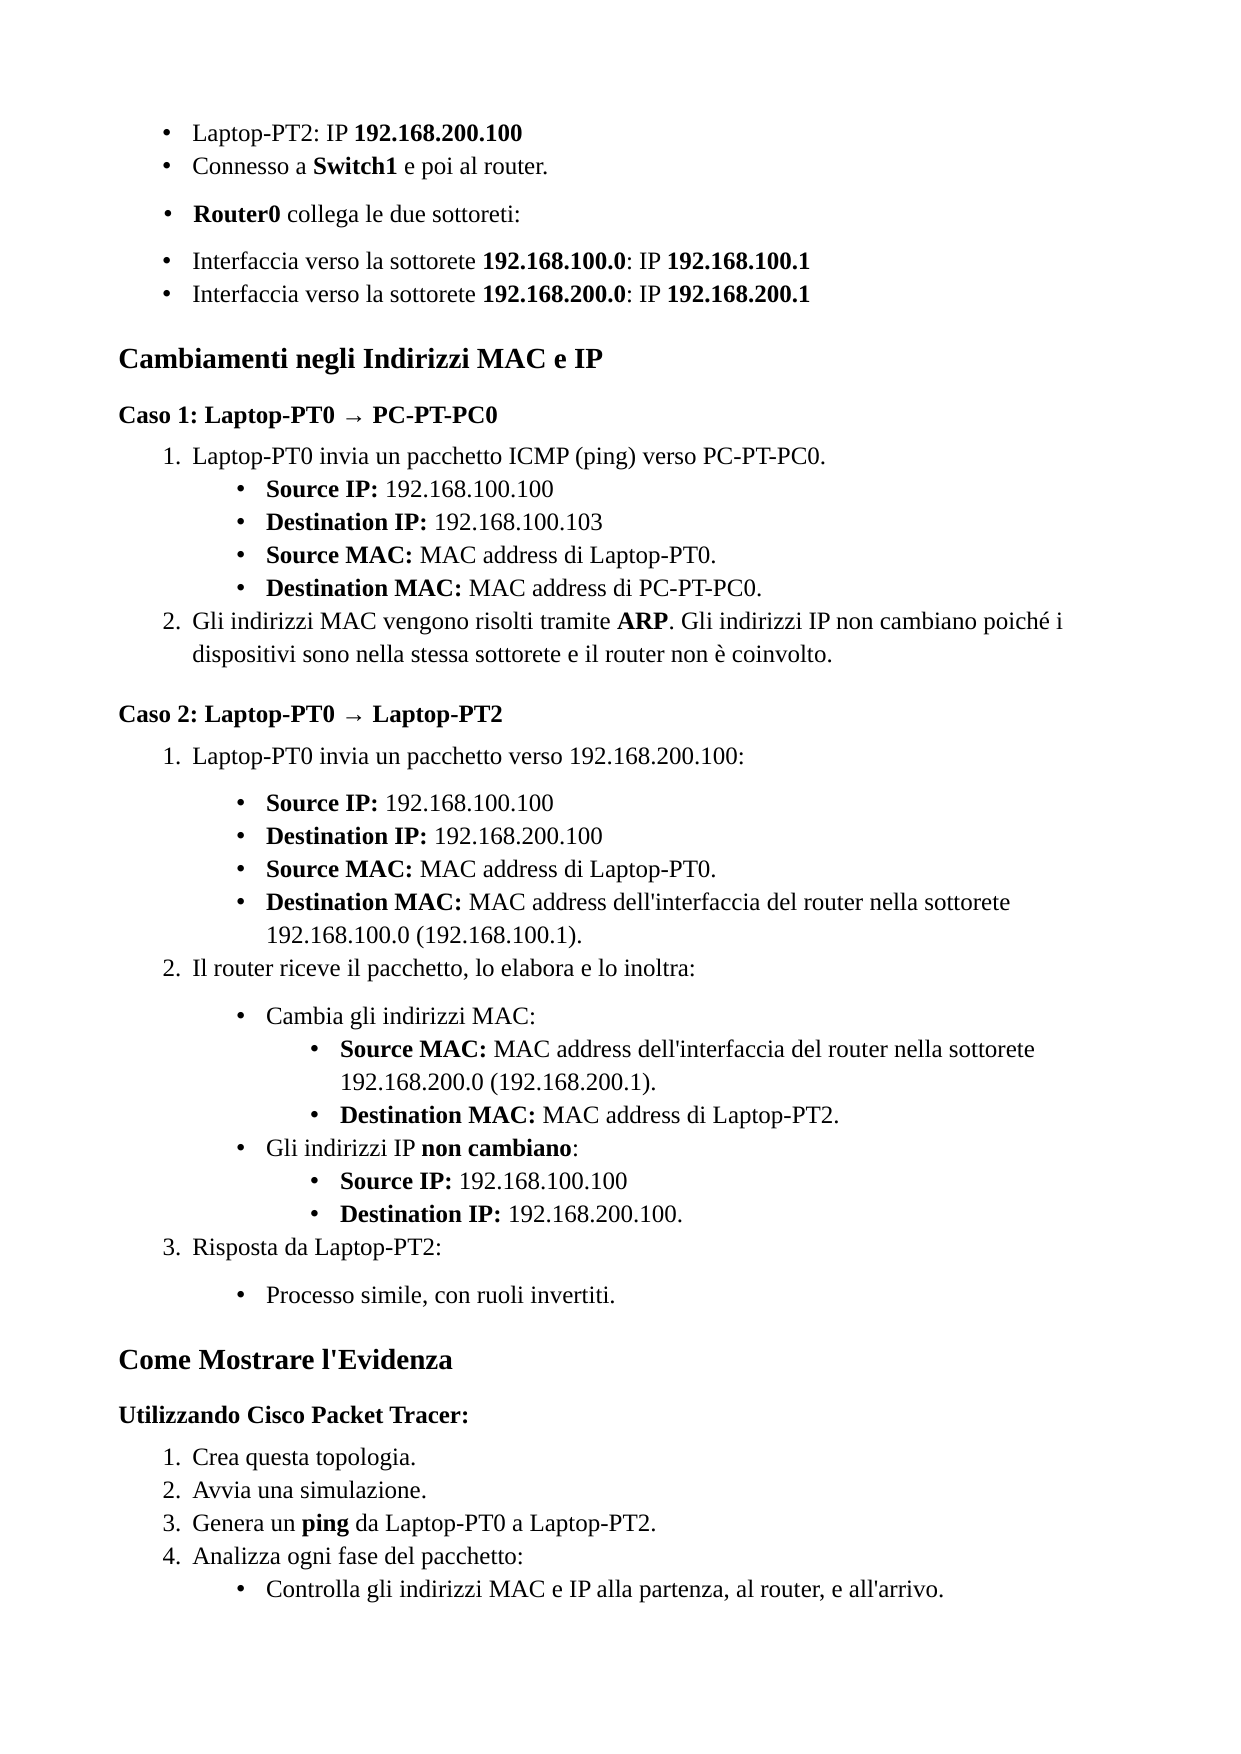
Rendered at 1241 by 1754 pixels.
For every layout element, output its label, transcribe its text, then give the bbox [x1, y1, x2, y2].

list Destination IP: 192.168.100.103 [236, 507, 1122, 536]
list Analizza ogni fase del pacchetto: [162, 1541, 1122, 1570]
list Destination MAC: MAC address di Laptop-PT2. [310, 1100, 1122, 1129]
list Cambia gli indirizzi MAC: [236, 1001, 1122, 1030]
list Destination IP: 192.168.200.100 [236, 821, 1122, 850]
list Source IP: 192.168.100.100 [236, 474, 1122, 503]
list Laptop-PT2: IP 192.168.200.100 [162, 118, 1122, 147]
list Genera un ping da Laptop-PT0 a Laptop-PT2. [162, 1508, 1122, 1537]
list Source IP: 192.168.100.100 [236, 788, 1122, 817]
list Il router riceve il pacchetto, lo elabora e lo inoltra: [162, 953, 1122, 982]
list Destination MAC: MAC address dell'interfaccia del router nella sottorete 192.168.100.0 (192.168.100.1). [236, 887, 1122, 949]
list Source MAC: MAC address dell'interfaccia del router nella sottorete 192.168.200.0 (192.168.200.1). [310, 1034, 1122, 1096]
list Router0 collega le due sottoreti: [164, 199, 1122, 227]
list Interfaccia verso la sottorete 192.168.100.0: IP 192.168.100.1 [162, 246, 1122, 275]
subtitle Come Mostrare l'Evidenza [118, 1342, 1122, 1376]
list Gli indirizzi IP non cambiano: [236, 1133, 1122, 1162]
list Risposta da Laptop-PT2: [162, 1232, 1122, 1261]
list Source MAC: MAC address di Laptop-PT0. [236, 854, 1122, 883]
list Interfaccia verso la sottorete 192.168.200.0: IP 192.168.200.1 [162, 279, 1122, 308]
list Destination IP: 192.168.200.100. [310, 1199, 1122, 1228]
list Processo simile, con ruoli invertiti. [236, 1280, 1122, 1309]
list Gli indirizzi MAC vengono risolti tramite ARP. Gli indirizzi IP non cambiano poiché i dispositivi sono nella stessa sottorete e il router non è coinvolto. [162, 606, 1122, 668]
list Laptop-PT0 invia un pacchetto verso 192.168.200.100: [162, 741, 1122, 769]
list Laptop-PT0 invia un pacchetto ICMP (ping) verso PC-PT-PC0. [162, 441, 1122, 470]
subtitle Caso 2: Laptop-PT0 → Laptop-PT2 [118, 699, 1122, 728]
list Destination MAC: MAC address di PC-PT-PC0. [236, 573, 1122, 602]
subtitle Cambiamenti negli Indirizzi MAC e IP [118, 342, 1122, 375]
subtitle Caso 1: Laptop-PT0 → PC-PT-PC0 [118, 400, 1122, 429]
list Source IP: 192.168.100.100 [310, 1166, 1122, 1195]
subtitle Utilizzando Cisco Packet Tracer: [118, 1401, 1122, 1429]
list Source MAC: MAC address di Laptop-PT0. [236, 540, 1122, 569]
list Crea questa topologia. [162, 1442, 1122, 1471]
list Connesso a Switch1 e poi al router. [162, 151, 1122, 180]
list Controlla gli indirizzi MAC e IP alla partenza, al router, e all'arrivo. [236, 1574, 1122, 1603]
list Avvia una simulazione. [162, 1475, 1122, 1504]
